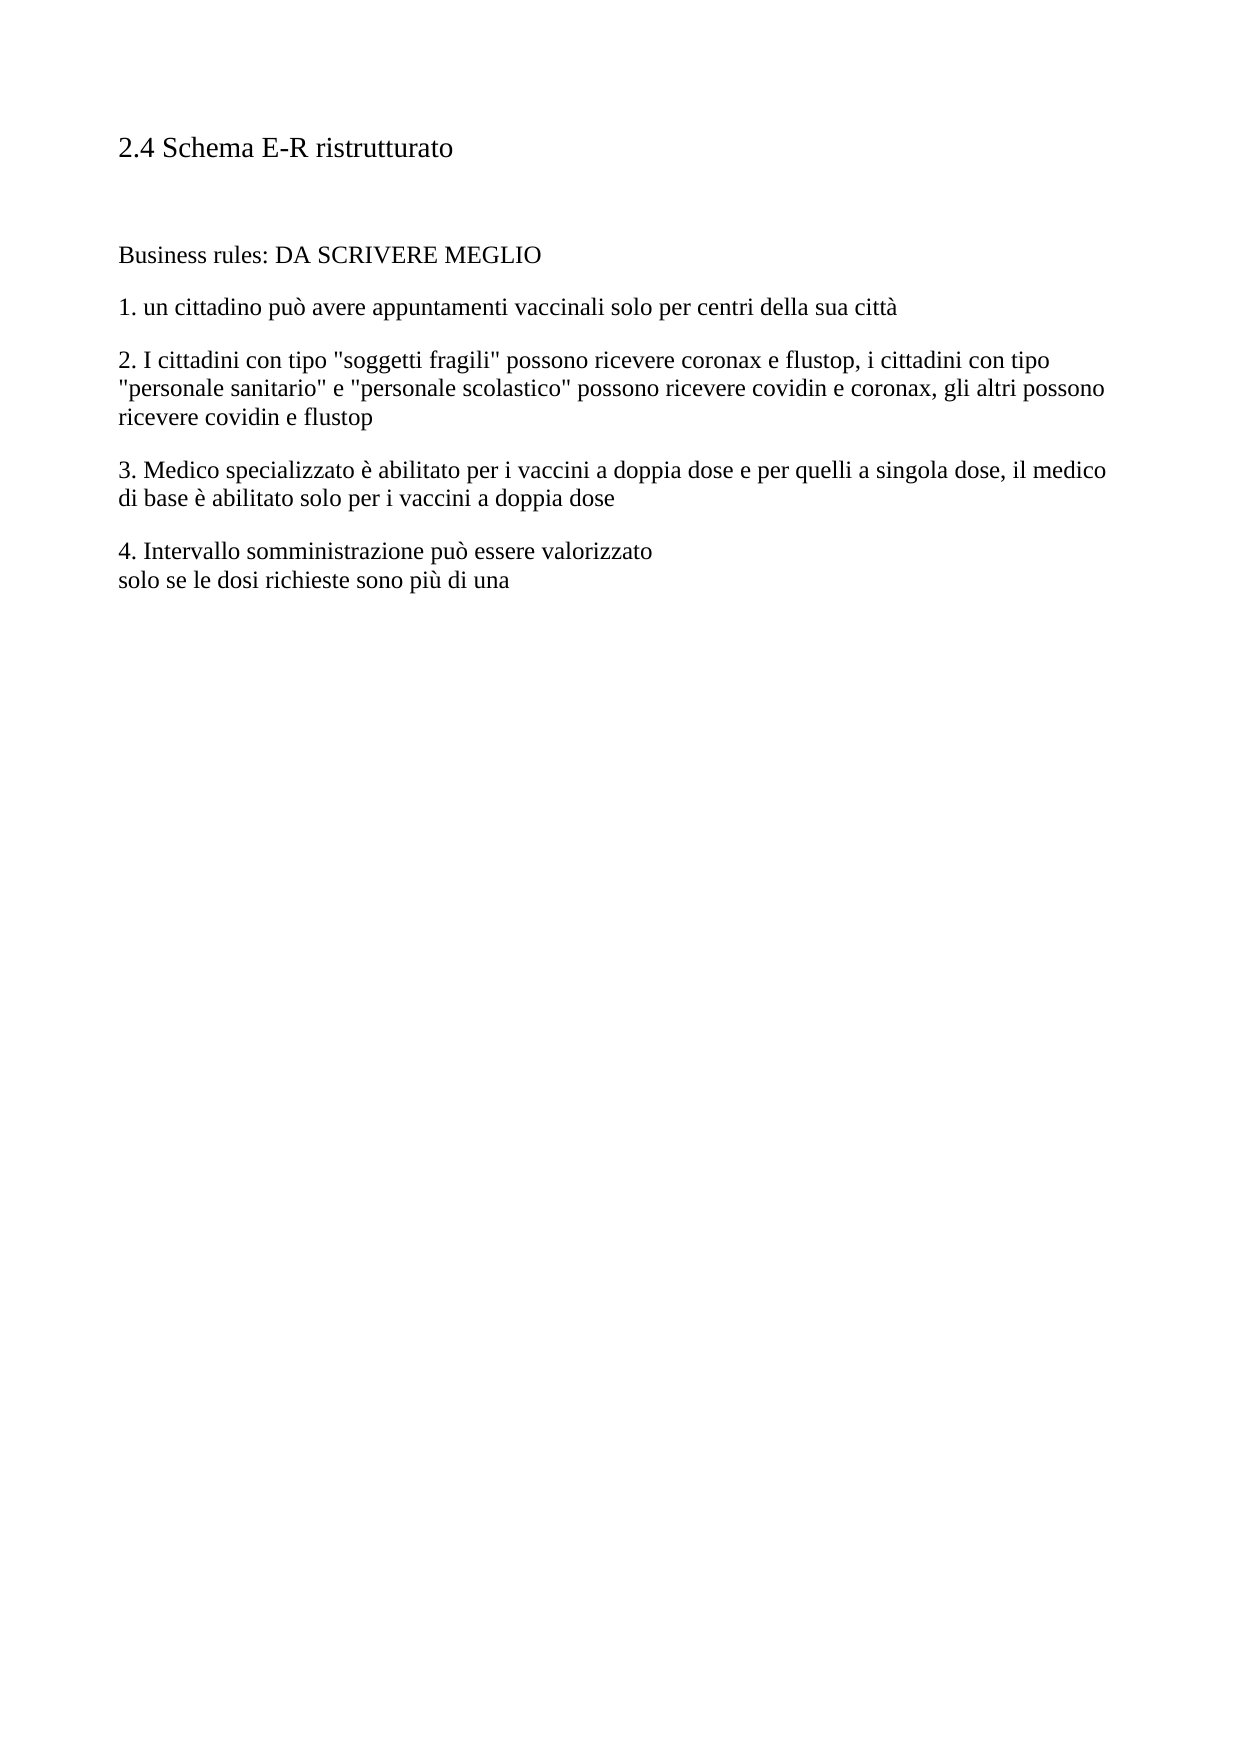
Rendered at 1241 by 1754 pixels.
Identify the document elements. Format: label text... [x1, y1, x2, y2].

text 1. un cittadino può avere appuntamenti vaccinali solo per centri della sua città [118, 292, 1122, 321]
text Business rules: DA SCRIVERE MEGLIO [118, 240, 1122, 268]
text 4. Intervallo somministrazione può essere valorizzato solo se le dosi richieste sono più di una [118, 536, 1122, 593]
text 3. Medico specializzato è abilitato per i vaccini a doppia dose e per quelli a singola dose, il medico di base è abilitato solo per i vaccini a doppia dose [118, 455, 1122, 512]
text 2.4 Schema E-R ristrutturato [118, 130, 1122, 163]
text 2. I cittadini con tipo "soggetti fragili" possono ricevere coronax e flustop, i cittadini con tipo "personale sanitario" e "personale scolastico" possono ricevere covidin e coronax, gli altri possono ricevere covidin e flustop [118, 345, 1122, 431]
